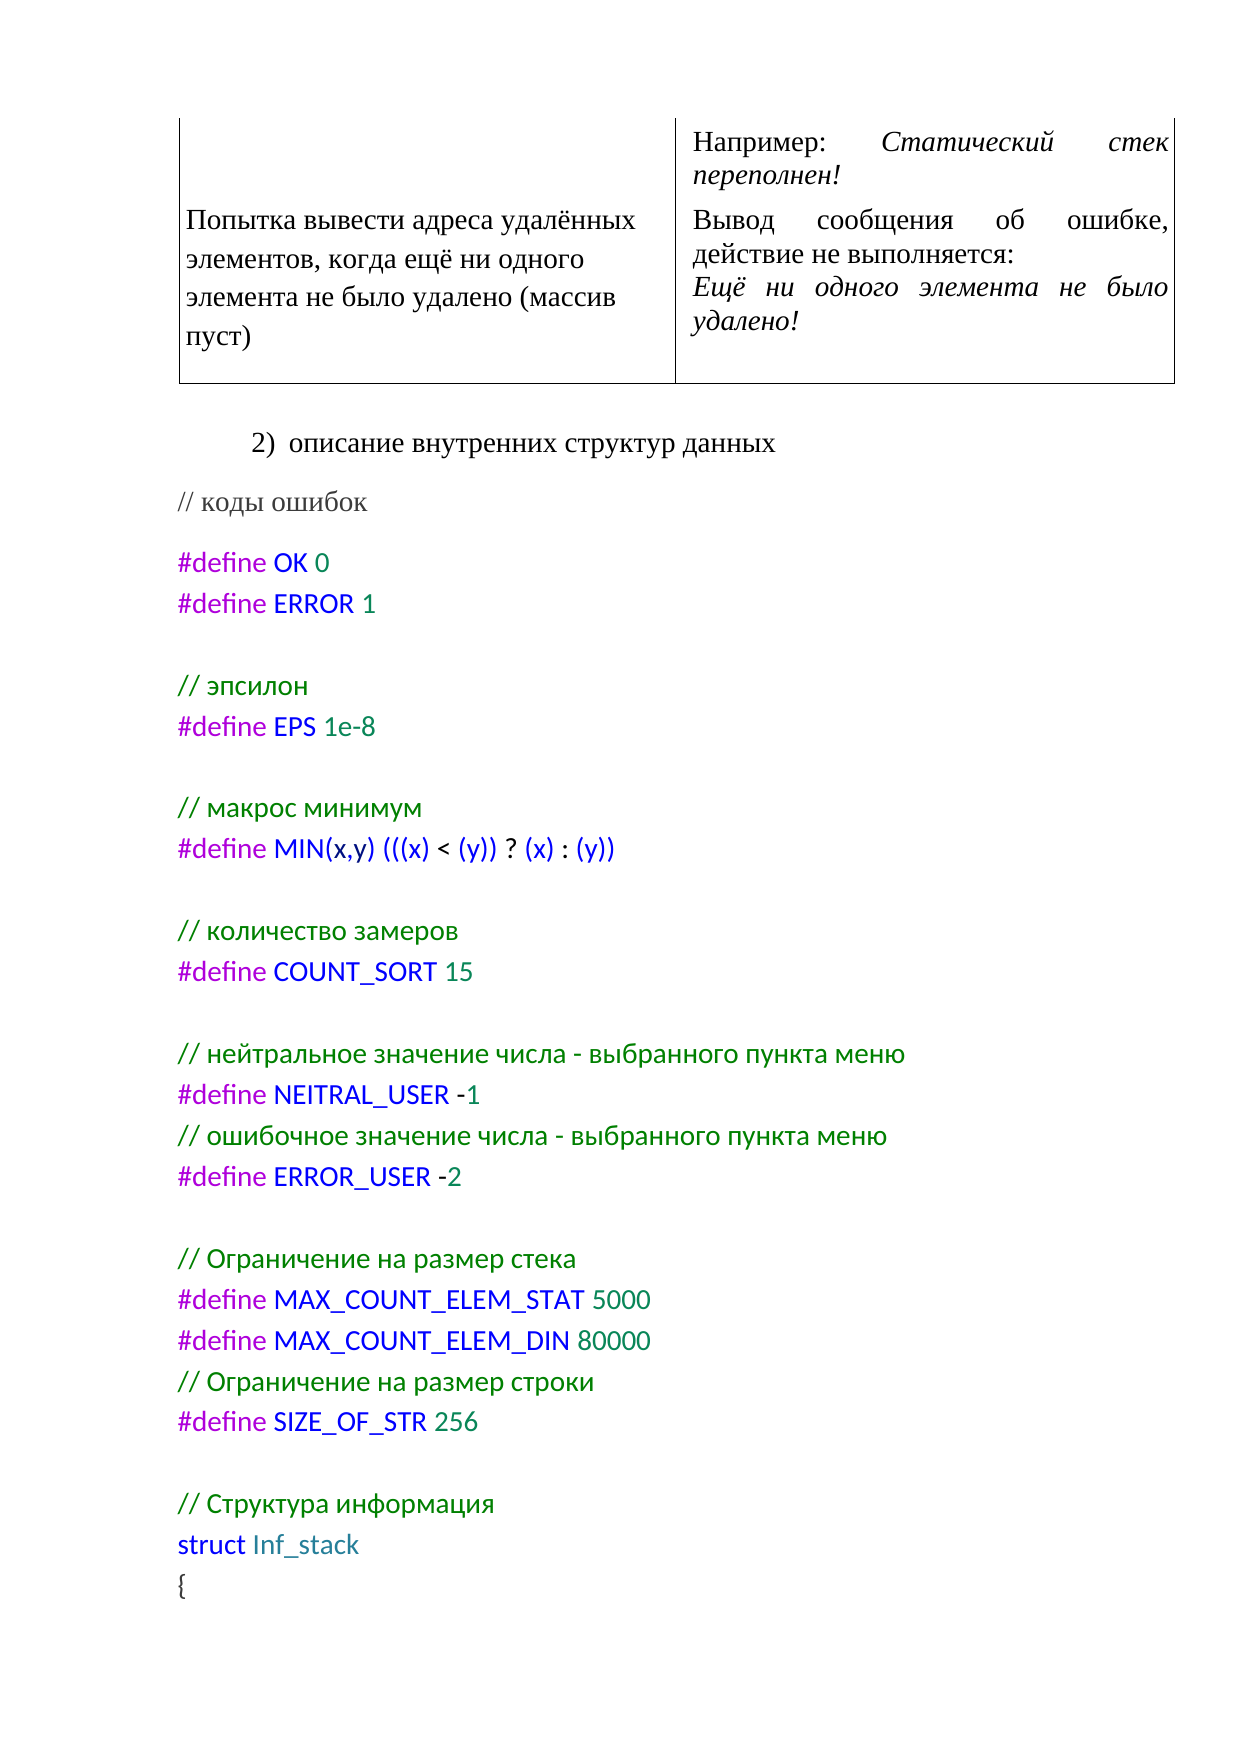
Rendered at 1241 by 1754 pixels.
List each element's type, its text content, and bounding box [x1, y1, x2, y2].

list описание внутренних структур данных [251, 425, 1152, 459]
text #define COUNT_SORT 15 [177, 953, 1152, 989]
text // макрос минимум [177, 789, 1152, 825]
text #define ERROR_USER -2 [177, 1158, 1152, 1193]
text #define MAX_COUNT_ELEM_STAT 5000 [177, 1281, 1152, 1316]
text #define NEITRAL_USER -1 [177, 1076, 1152, 1112]
text #define MIN(x,y) (((x) < (y)) ? (x) : (y)) [177, 830, 1152, 866]
text // ошибочное значение числа - выбранного пункта меню [177, 1117, 1152, 1153]
table_cell Например: Статический стек переполнен! [676, 118, 1174, 197]
table_cell [180, 118, 675, 197]
text // Структура информация [177, 1485, 1152, 1521]
text // коды ошибок [177, 484, 1152, 518]
text #define MAX_COUNT_ELEM_DIN 80000 [177, 1322, 1152, 1357]
text { [177, 1567, 1152, 1603]
text struct Inf_stack [177, 1526, 1152, 1562]
text // Ограничение на размер строки [177, 1363, 1152, 1398]
text // нейтральное значение числа - выбранного пункта меню [177, 1035, 1152, 1071]
table_cell Попытка вывести адреса удалённых элементов, когда ещё ни одного элемента не было удалено (массив пуст) [180, 197, 675, 383]
text #define OK 0 [177, 544, 1152, 579]
text // количество замеров [177, 912, 1152, 948]
text #define EPS 1e-8 [177, 708, 1152, 743]
text // Ограничение на размер стека [177, 1240, 1152, 1275]
table_cell Вывод сообщения об ошибке, действие не выполняется: Ещё ни одного элемента не было удалено! [676, 197, 1174, 383]
text // эпсилон [177, 667, 1152, 702]
text #define SIZE_OF_STR 256 [177, 1403, 1152, 1439]
text #define ERROR 1 [177, 585, 1152, 620]
